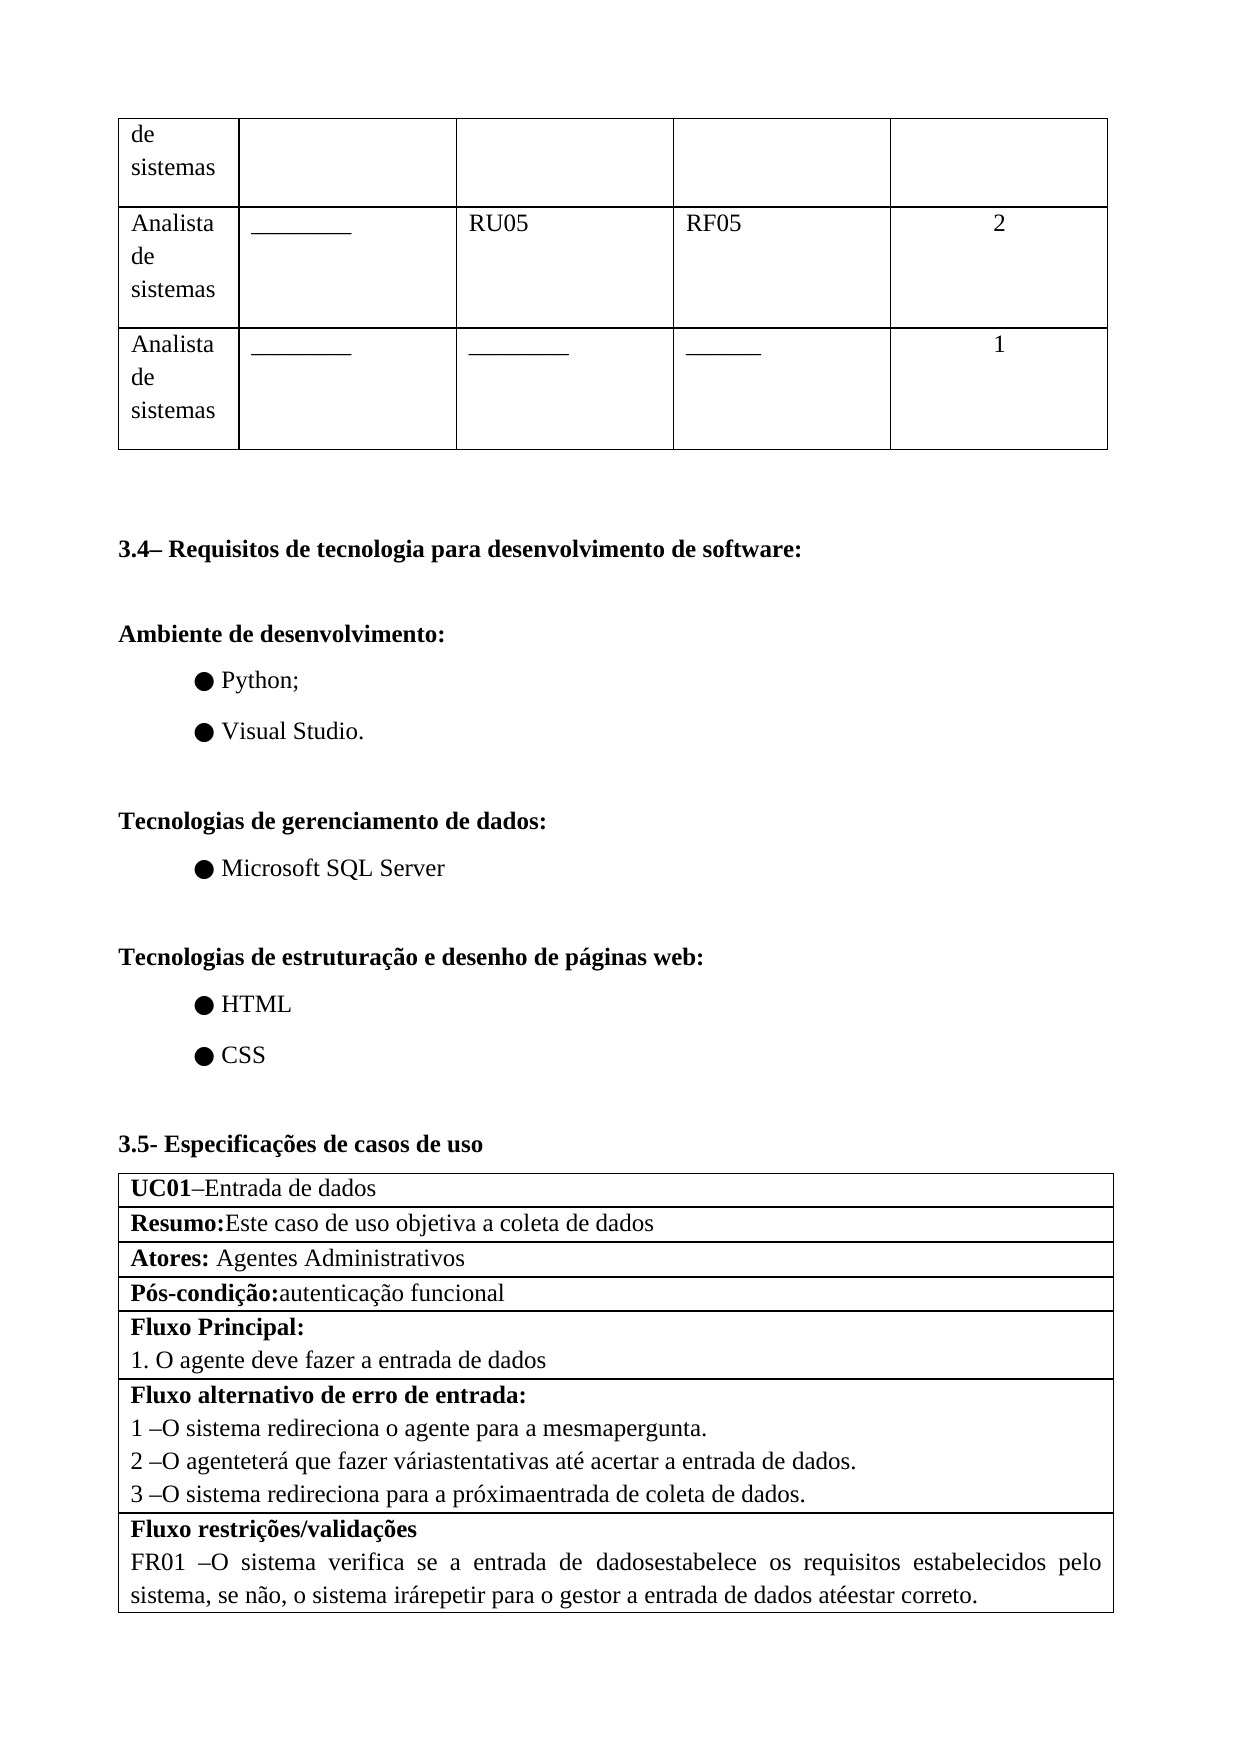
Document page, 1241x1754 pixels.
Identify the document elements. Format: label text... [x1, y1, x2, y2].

table_cell 1 [891, 329, 1107, 449]
table_cell [891, 119, 1107, 206]
table_cell Pós-condição:autenticação funcional [119, 1278, 1113, 1310]
text ● CSS [118, 1036, 1122, 1070]
text 3.5- Especificações de casos de uso [118, 1129, 1122, 1158]
text ● Microsoft SQL Server [118, 849, 1122, 883]
table_cell [457, 119, 673, 206]
table_cell Fluxo restrições/validações FR01 –O sistema verifica se a entrada de dadosestabelece os requisitos estabelecidos pelo sistema, se não, o sistema irárepetir para o gestor a entrada de dados atéestar correto. [119, 1514, 1113, 1612]
table_cell Analista de sistemas [119, 329, 238, 449]
table_cell 2 [891, 208, 1107, 327]
text ● Visual Studio. [118, 713, 1122, 747]
text 3.4– Requisitos de tecnologia para desenvolvimento de software: [118, 534, 1122, 562]
text Tecnologias de estruturação e desenho de páginas web: [118, 942, 1122, 971]
table_cell Atores: Agentes Administrativos [119, 1243, 1113, 1276]
table_cell Fluxo Principal: 1. O agente deve fazer a entrada de dados [119, 1312, 1113, 1378]
table_cell Analista de sistemas [119, 208, 238, 327]
table_cell ______ [674, 329, 890, 449]
table_cell [240, 119, 456, 206]
table_cell ________ [240, 208, 456, 327]
table_cell de sistemas [119, 119, 238, 206]
text Tecnologias de gerenciamento de dados: [118, 806, 1122, 835]
text ● HTML [118, 985, 1122, 1019]
table_cell Resumo:Este caso de uso objetiva a coleta de dados [119, 1208, 1113, 1241]
text ● Python; [118, 662, 1122, 696]
table_cell ________ [457, 329, 673, 449]
table_header UC01–Entrada de dados [119, 1174, 1113, 1206]
text Ambiente de desenvolvimento: [118, 619, 1122, 648]
table_cell Fluxo alternativo de erro de entrada: 1 –O sistema redireciona o agente para a mesmapergunta. 2 –O agenteterá que fazer váriastentativas até acertar a entrada de dados. 3 –O sistema redireciona para a próximaentrada de coleta de dados. [119, 1380, 1113, 1512]
table_cell RF05 [674, 208, 890, 327]
table_cell ________ [240, 329, 456, 449]
table_cell [674, 119, 890, 206]
table_cell RU05 [457, 208, 673, 327]
